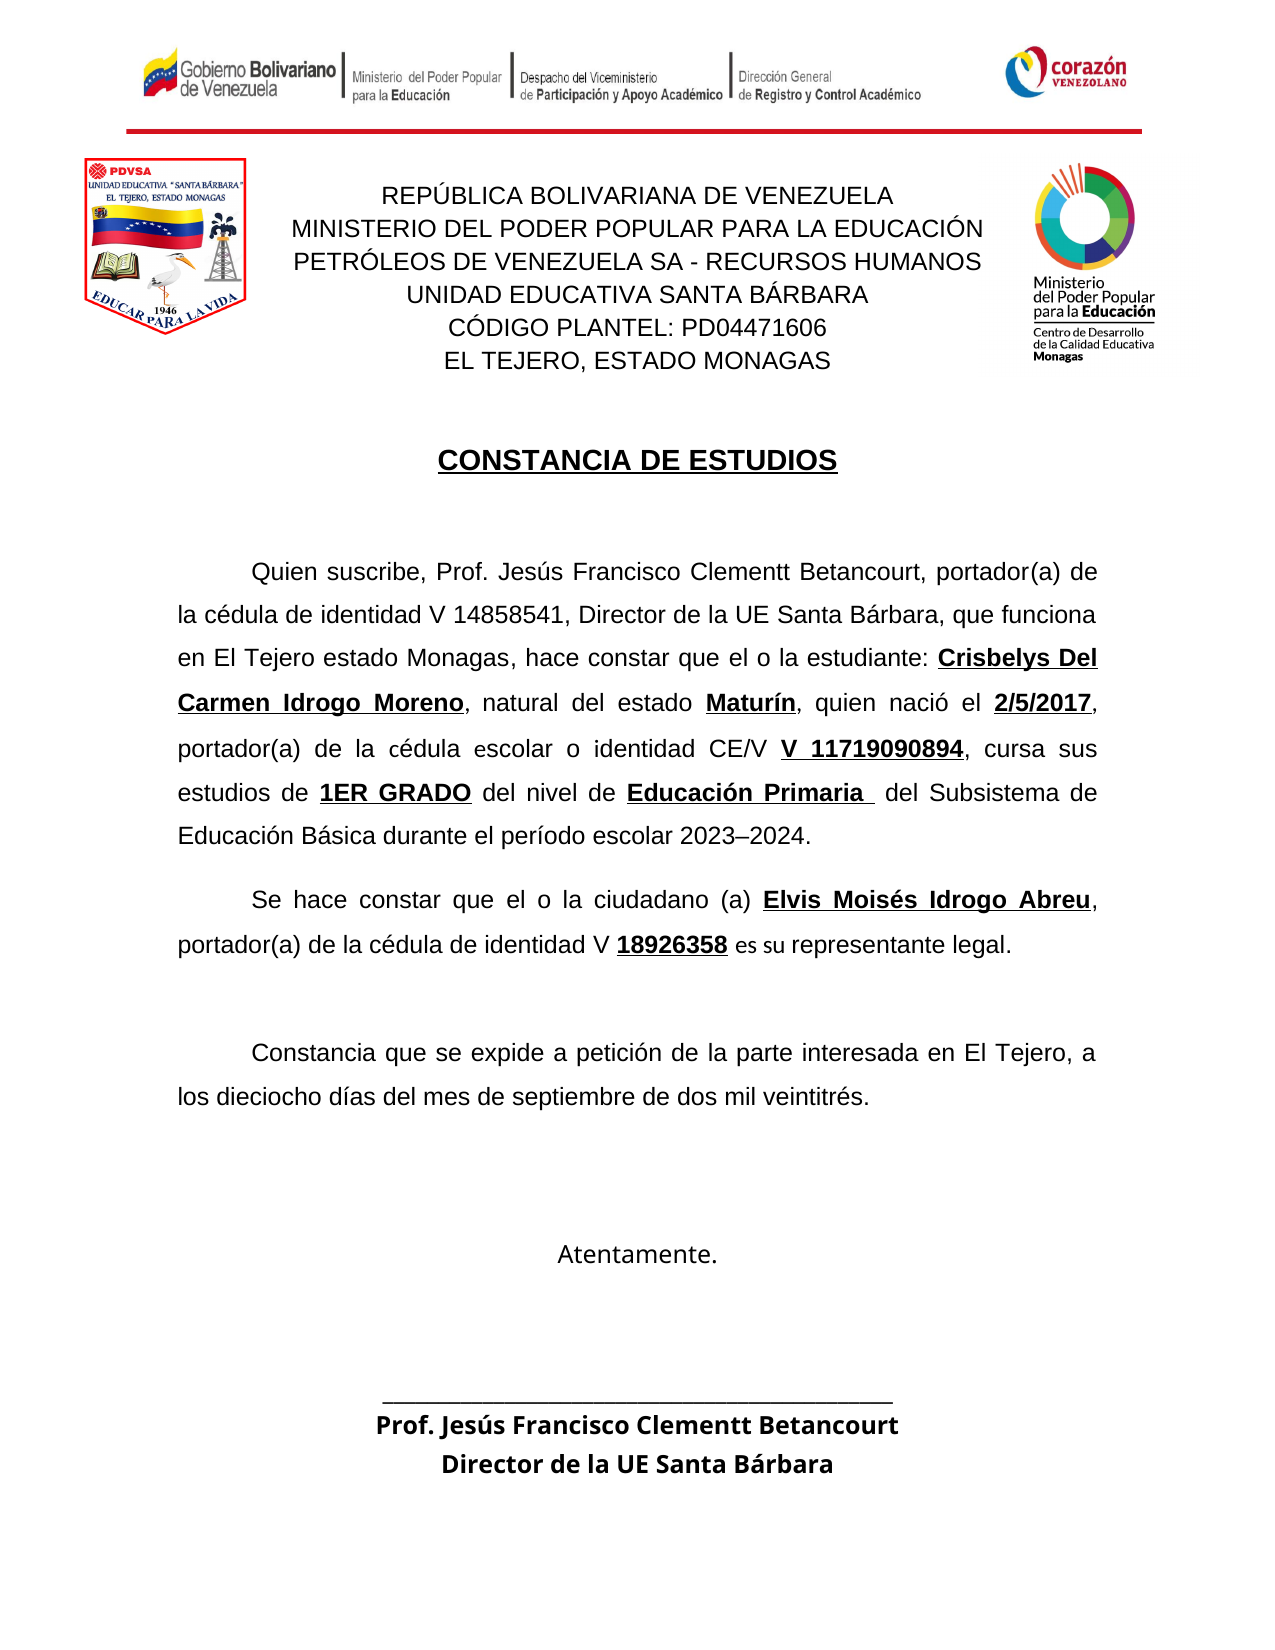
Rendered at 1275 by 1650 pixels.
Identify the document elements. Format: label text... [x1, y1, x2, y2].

subtitle MINISTERIO DEL PODER POPULAR PARA LA EDUCACIÓN [252, 214, 978, 242]
text Constancia que se expide a petición de la parte interesada en El Tejero, a los dieciocho días del mes de septiembre de dos mil veintitrés. [177, 1038, 1098, 1110]
text Se hace constar que el o la ciudadano (a) Elvis Moisés Idrogo Abreu, portador(a) de la cédula de identidad V 18926358 es su representante legal. [177, 885, 1098, 959]
text Prof. Jesús Francisco Clementt Betancourt [177, 1407, 1098, 1441]
subtitle REPÚBLICA BOLIVARIANA DE VENEZUELA [252, 181, 978, 209]
text EL TEJERO, ESTADO MONAGAS [177, 346, 978, 374]
text Atentamente. [177, 1237, 1098, 1271]
text Director de la UE Santa Bárbara [177, 1447, 1098, 1481]
picture [79, 158, 252, 335]
text UNIDAD EDUCATIVA SANTA BÁRBARA [252, 280, 978, 308]
picture [126, 11, 1142, 134]
subtitle CONSTANCIA DE ESTUDIOS [177, 443, 1098, 476]
text Quien suscribe, Prof. Jesús Francisco Clementt Betancourt, portador(a) de la cédula de identidad V 14858541, Director de la UE Santa Bárbara, que funciona en El Tejero estado Monagas, hace constar que el o la estudiante: Crisbelys Del Carmen Idrogo Moreno, natural del estado Maturín, quien nació el 2/5/2017, portador(a) de la cédula escolar o identidad CE/V V 11719090894, cursa sus estudios de 1ER GRADO del nivel de Educación Primaria del Subsistema de Educación Básica durante el período escolar 2023–2024. [177, 557, 1098, 849]
subtitle PETRÓLEOS DE VENEZUELA SA - RECURSOS HUMANOS [252, 247, 978, 275]
text CÓDIGO PLANTEL: PD04471606 [177, 313, 978, 341]
picture [978, 153, 1200, 377]
text ______________________________________________ [177, 1373, 1098, 1407]
